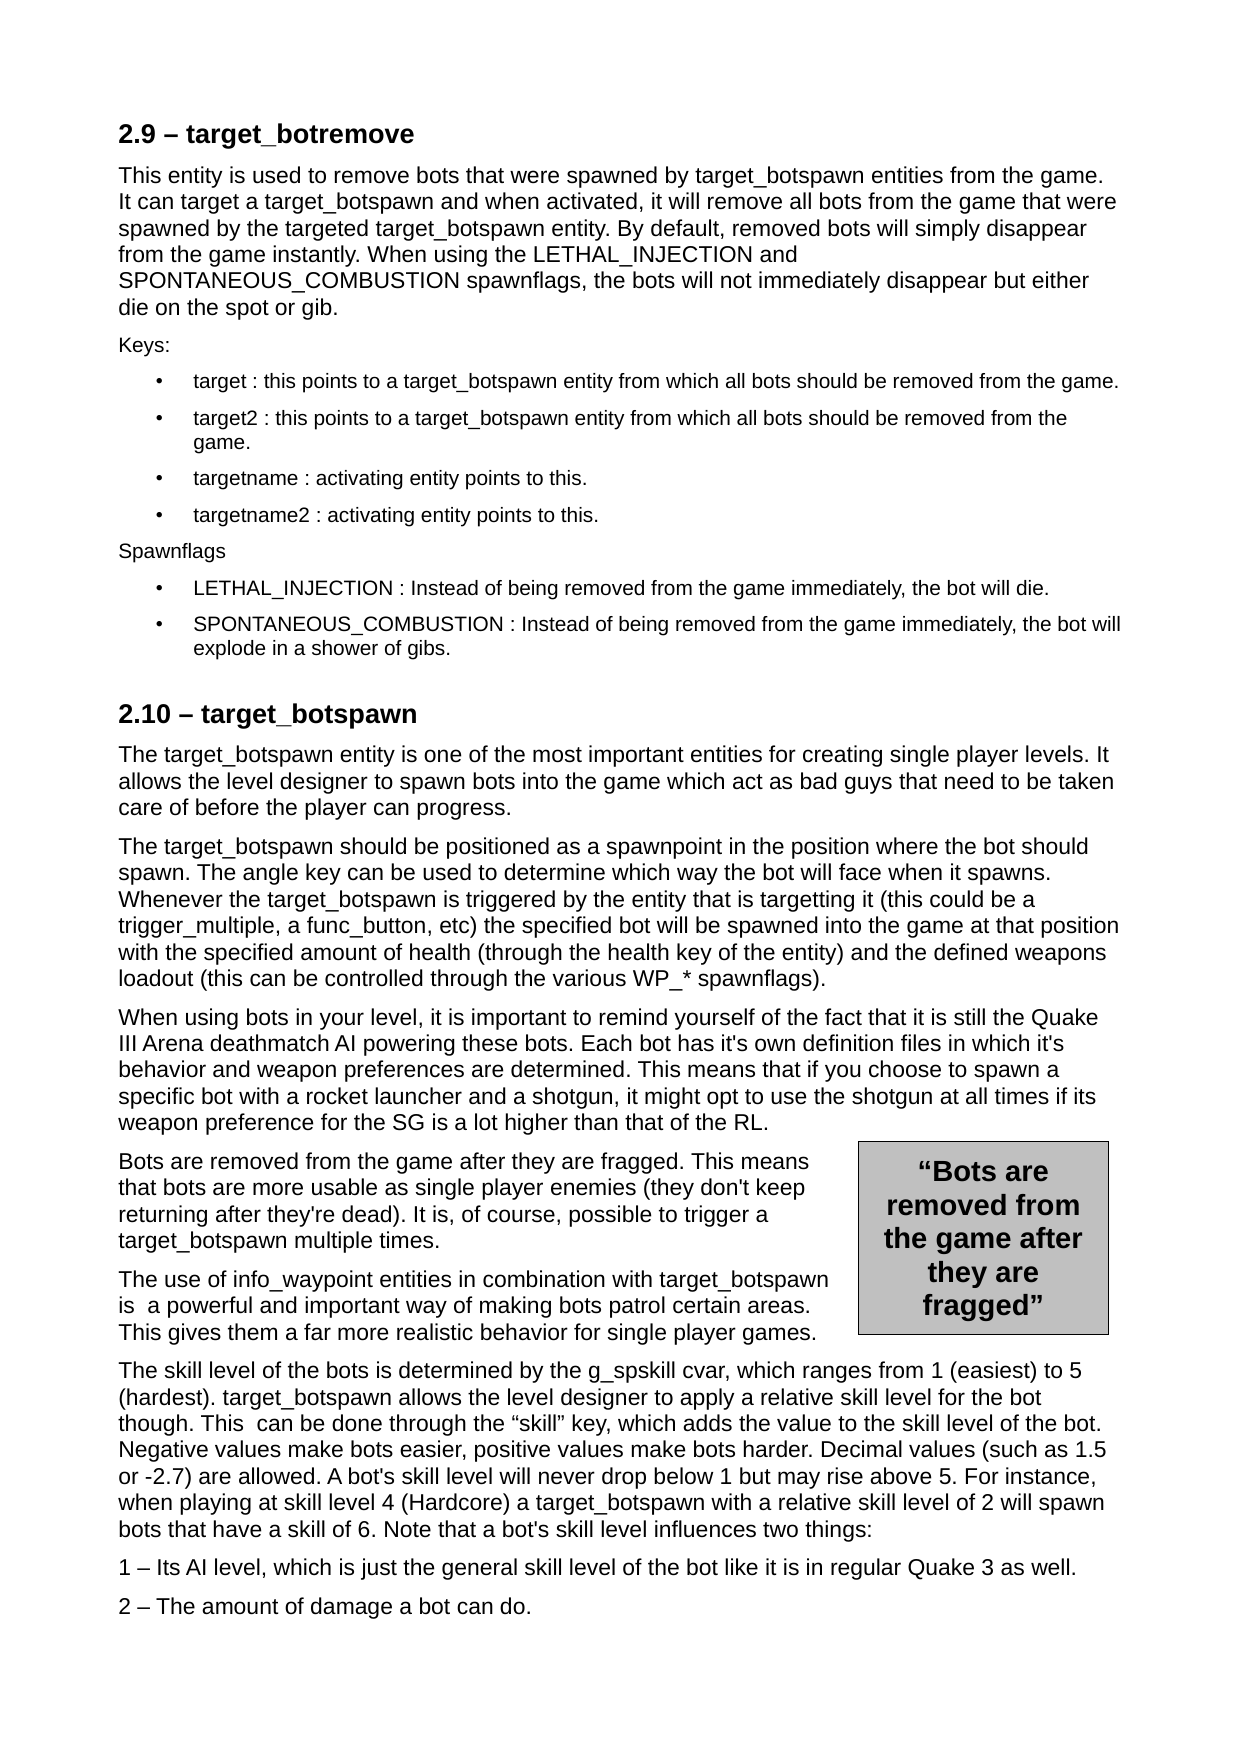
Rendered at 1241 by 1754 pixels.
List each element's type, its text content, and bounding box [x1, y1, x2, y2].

text The target_botspawn should be positioned as a spawnpoint in the position where the bot should spawn. The angle key can be used to determine which way the bot will face when it spawns. Whenever the target_botspawn is triggered by the entity that is targetting it (this could be a trigger_multiple, a func_button, etc) the specified bot will be spawned into the game at that position with the specified amount of health (through the health key of the entity) and the defined weapons loadout (this can be controlled through the various WP_* spawnflags). [118, 833, 1122, 991]
text Spawnflags [118, 539, 1122, 563]
text The skill level of the bots is determined by the g_spskill cvar, which ranges from 1 (easiest) to 5 (hardest). target_botspawn allows the level designer to apply a relative skill level for the bot though. This can be done through the “skill” key, which adds the value to the skill level of the bot. Negative values make bots easier, positive values make bots harder. Decimal values (such as 1.5 or -2.7) are allowed. A bot's skill level will never drop below 1 but may rise above 5. For instance, when playing at skill level 4 (Hardcore) a target_botspawn with a relative skill level of 2 will spawn bots that have a skill of 6. Note that a bot's skill level influences two things: [118, 1357, 1122, 1542]
list target : this points to a target_botspawn entity from which all bots should be removed from the game. [156, 369, 1122, 393]
text 1 – Its AI level, which is just the general skill level of the bot like it is in regular Quake 3 as well. [118, 1554, 1122, 1581]
text This entity is used to remove bots that were spawned by target_botspawn entities from the game. It can target a target_botspawn and when activated, it will remove all bots from the game that were spawned by the targeted target_botspawn entity. By default, removed bots will simply disappear from the game instantly. When using the LETHAL_INJECTION and SPONTANEOUS_COMBUSTION spawnflags, the bots will not immediately disappear but either die on the spot or gib. [118, 162, 1122, 320]
subtitle 2.9 – target_botremove [118, 118, 1122, 149]
list targetname2 : activating entity points to this. [156, 503, 1122, 527]
list target2 : this points to a target_botspawn entity from which all bots should be removed from the game. [156, 406, 1122, 453]
text The target_botspawn entity is one of the most important entities for creating single player levels. It allows the level designer to spawn bots into the game which act as bad guys that need to be taken care of before the player can progress. [118, 741, 1122, 821]
text The use of info_waypoint entities in combination with target_botspawn is a powerful and important way of making bots patrol certain areas. This gives them a far more realistic behavior for single player games. [118, 1266, 1122, 1345]
text Bots are removed from the game after they are fragged. This means that bots are more usable as single player enemies (they don't keep returning after they're dead). It is, of course, possible to trigger a target_botspawn multiple times. [118, 1148, 858, 1253]
list targetname : activating entity points to this. [156, 466, 1122, 490]
text When using bots in your level, it is important to remind yourself of the fact that it is still the Quake III Arena deathmatch AI powering these bots. Each bot has it's own definition files in which it's behavior and weapon preferences are determined. This means that if you choose to spawn a specific bot with a rocket launcher and a shotgun, it might opt to use the shotgun at all times if its weapon preference for the SG is a lot higher than that of the RL. [118, 1004, 1122, 1135]
text Keys: [118, 332, 1122, 356]
list SPONTANEOUS_COMBUSTION : Instead of being removed from the game immediately, the bot will explode in a shower of gibs. [156, 612, 1122, 660]
list LETHAL_INJECTION : Instead of being removed from the game immediately, the bot will die. [156, 576, 1122, 600]
text 2 – The amount of damage a bot can do. [118, 1593, 1122, 1619]
subtitle 2.10 – target_botspawn [118, 698, 1122, 729]
